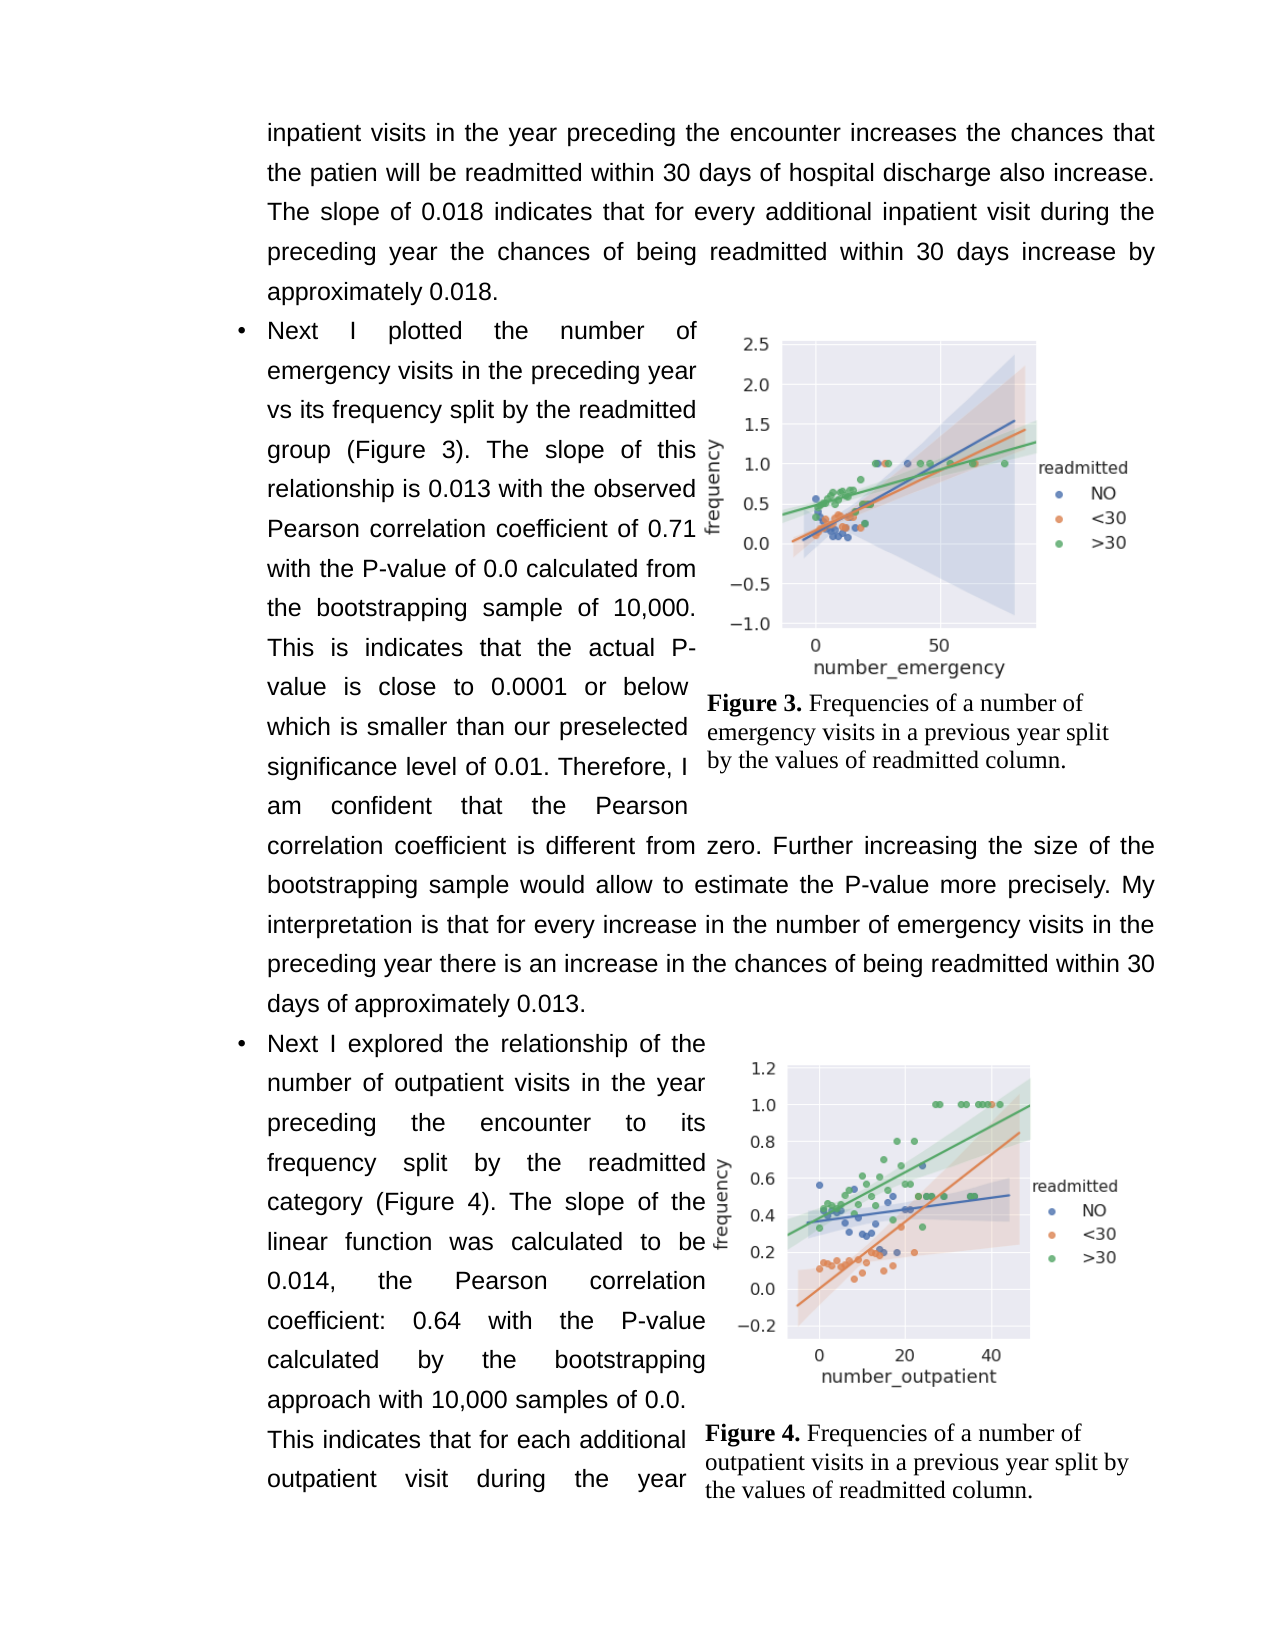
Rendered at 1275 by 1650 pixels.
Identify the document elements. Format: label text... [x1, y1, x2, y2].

list Figure 2 shows the plot of the number of inpatient visits in the year preceding the encounter (number_inpatient) vs. its frequency split by the values of readmitted variable. It appears from the plot that there is a strong correlation between the number of inpatient visits and its frequency in the category of patients readmitted within 30 days (the Pearson correlation coefficient was 0.46). The slope of that relationship is 0.018. To test if we are confident that the correlation coefficient of the entire population is different from zero, I performed hypothesis testing using bootstrapping approach. One of the important advantages of the bootstrapping method is no requirements for the distribution. The null hypothesis was that there was no correlation between the number of inpatient visits and its frequency. The alternative hypothesis was that the correlation coefficient is different from zero. I selected the significance level for this and for further tests as 0.01. To simulate the assumption of the null hypothesis I permutated the order of number_inpatient and calculated the Pearson correlation coefficient of that permutated number_inpatient variable vs. original frequency. The expected value of that correlation coefficient is zero. I performed this procedure 10,000 times thereby obtaining 10,000 correlation coefficients. Then, I calculated the fraction of cases that produced the correlation coefficient whose absolute vvalue is equal or greater than the observed correlation coefficient. This fraction is the P-value that in this case was 0.0003 which is smaller than our previously set significance level. The interpretation of these findings is that as the number of inpatient visits in the year preceding the encounter increases the chances that the patien will be readmitted within 30 days of hospital discharge also increase. The slope of 0.018 indicates that for every additional inpatient visit during the preceding year the chances of being readmitted within 30 days increase by approximately 0.018. [237, 118, 1157, 305]
list Next I explored the relationship of the number of outpatient visits in the year preceding the encounter to its frequency split by the readmitted category (Figure 4). The slope of the linear function was calculated to be 0.014, the Pearson correlation coefficient: 0.64 with the P-value calculated by the bootstrapping approach with 10,000 samples of 0.0. This indicates that for each additional outpatient visit during the year preceding the encounter there is an increase in chances of being readmitted within 30 days by approximately 0.014. [237, 1029, 1157, 1493]
list Next I plotted the number of emergency visits in the preceding year vs its frequency split by the readmitted group (Figure 3). The slope of this relationship is 0.013 with the observed Pearson correlation coefficient of 0.71 with the P-value of 0.0 calculated from the bootstrapping sample of 10,000. This is indicates that the actual P-value is close to 0.0001 or below which is smaller than our preselected significance level of 0.01. Therefore, I am confident that the Pearson correlation coefficient is different from zero. Further increasing the size of the bootstrapping sample would allow to estimate the P-value more precisely. My interpretation is that for every increase in the number of emergency visits in the preceding year there is an increase in the chances of being readmitted within 30 days of approximately 0.013. [237, 316, 1157, 1018]
picture [706, 1052, 1134, 1394]
picture [697, 327, 1144, 686]
